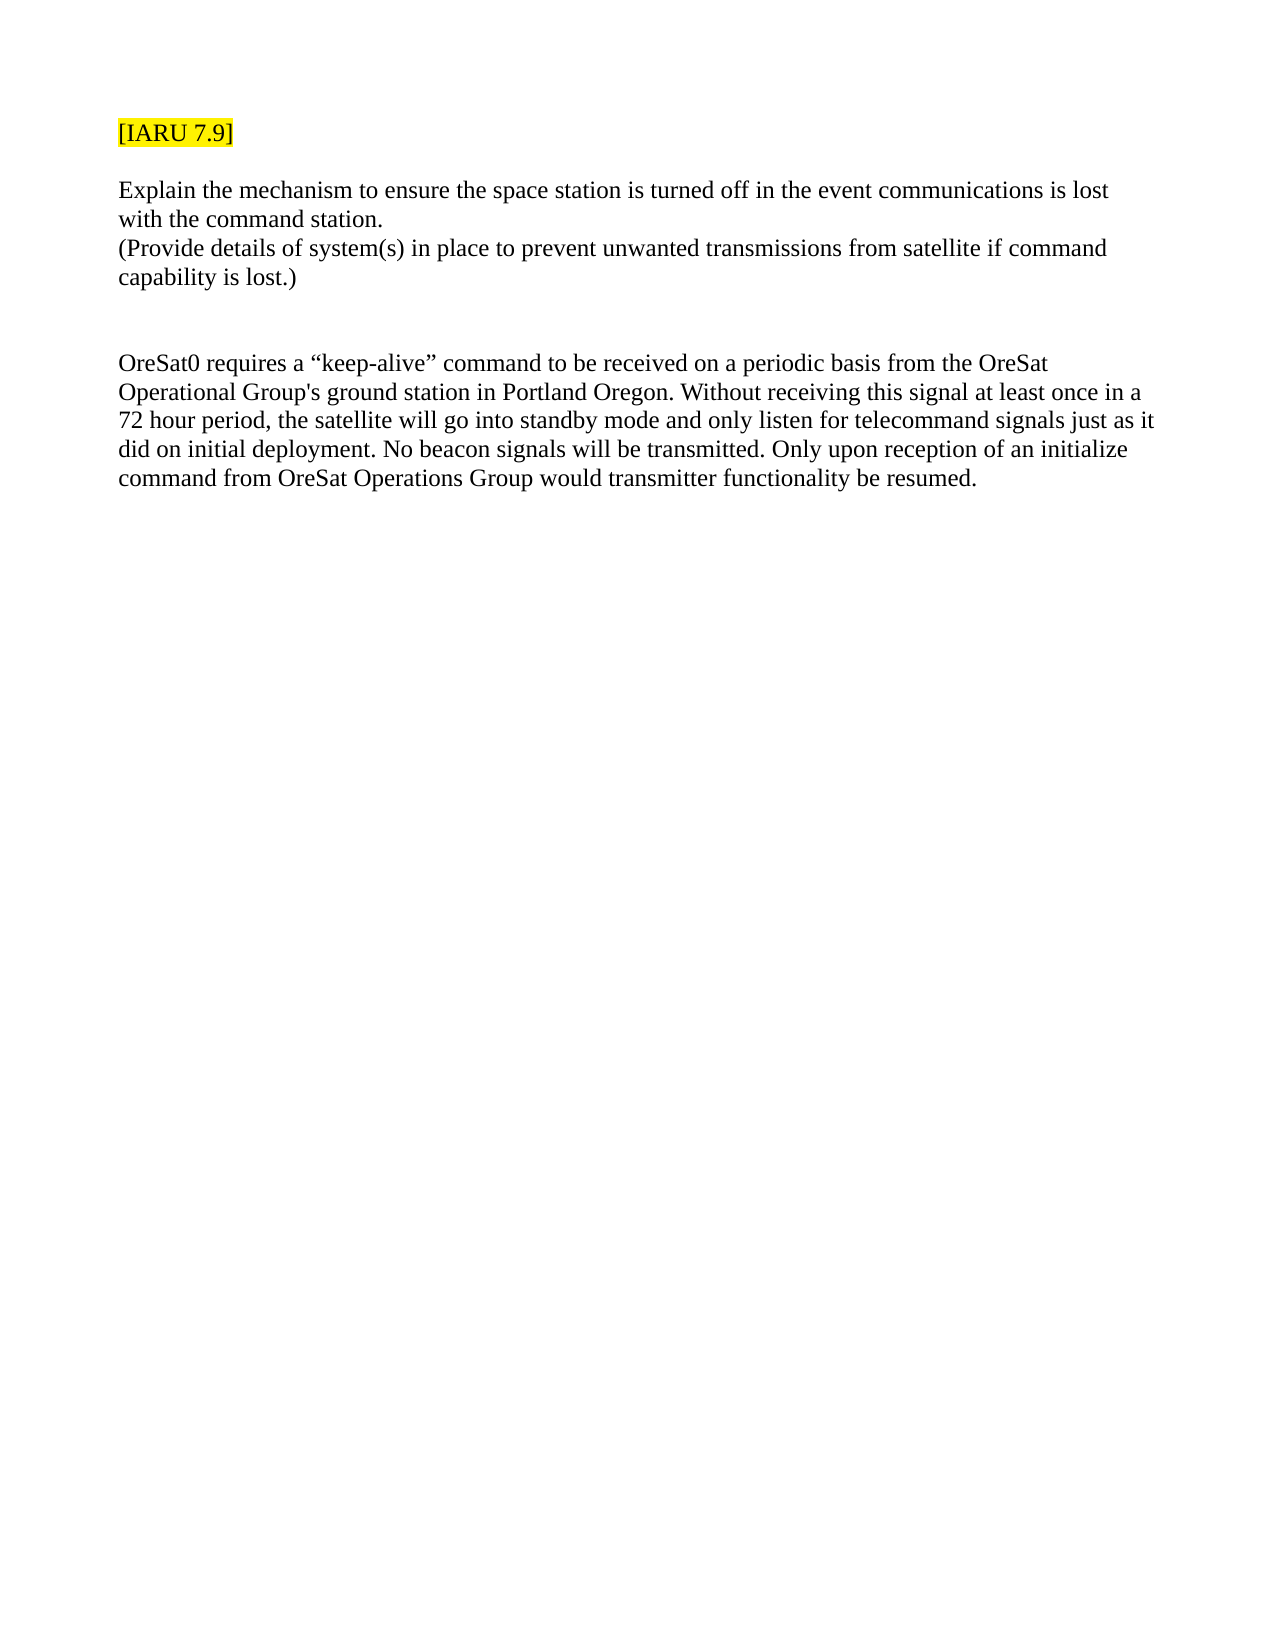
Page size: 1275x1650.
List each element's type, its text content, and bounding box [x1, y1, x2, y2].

text OreSat0 requires a “keep-alive” command to be received on a periodic basis from the OreSat Operational Group's ground station in Portland Oregon. Without receiving this signal at least once in a 72 hour period, the satellite will go into standby mode and only listen for telecommand signals just as it did on initial deployment. No beacon signals will be transmitted. Only upon reception of an initialize command from OreSat Operations Group would transmitter functionality be resumed. [118, 348, 1157, 492]
text (Provide details of system(s) in place to prevent unwanted transmissions from satellite if command capability is lost.) [118, 233, 1157, 291]
text Explain the mechanism to ensure the space station is turned off in the event communications is lost with the command station. [118, 176, 1157, 233]
text [IARU 7.9] [118, 118, 1157, 147]
